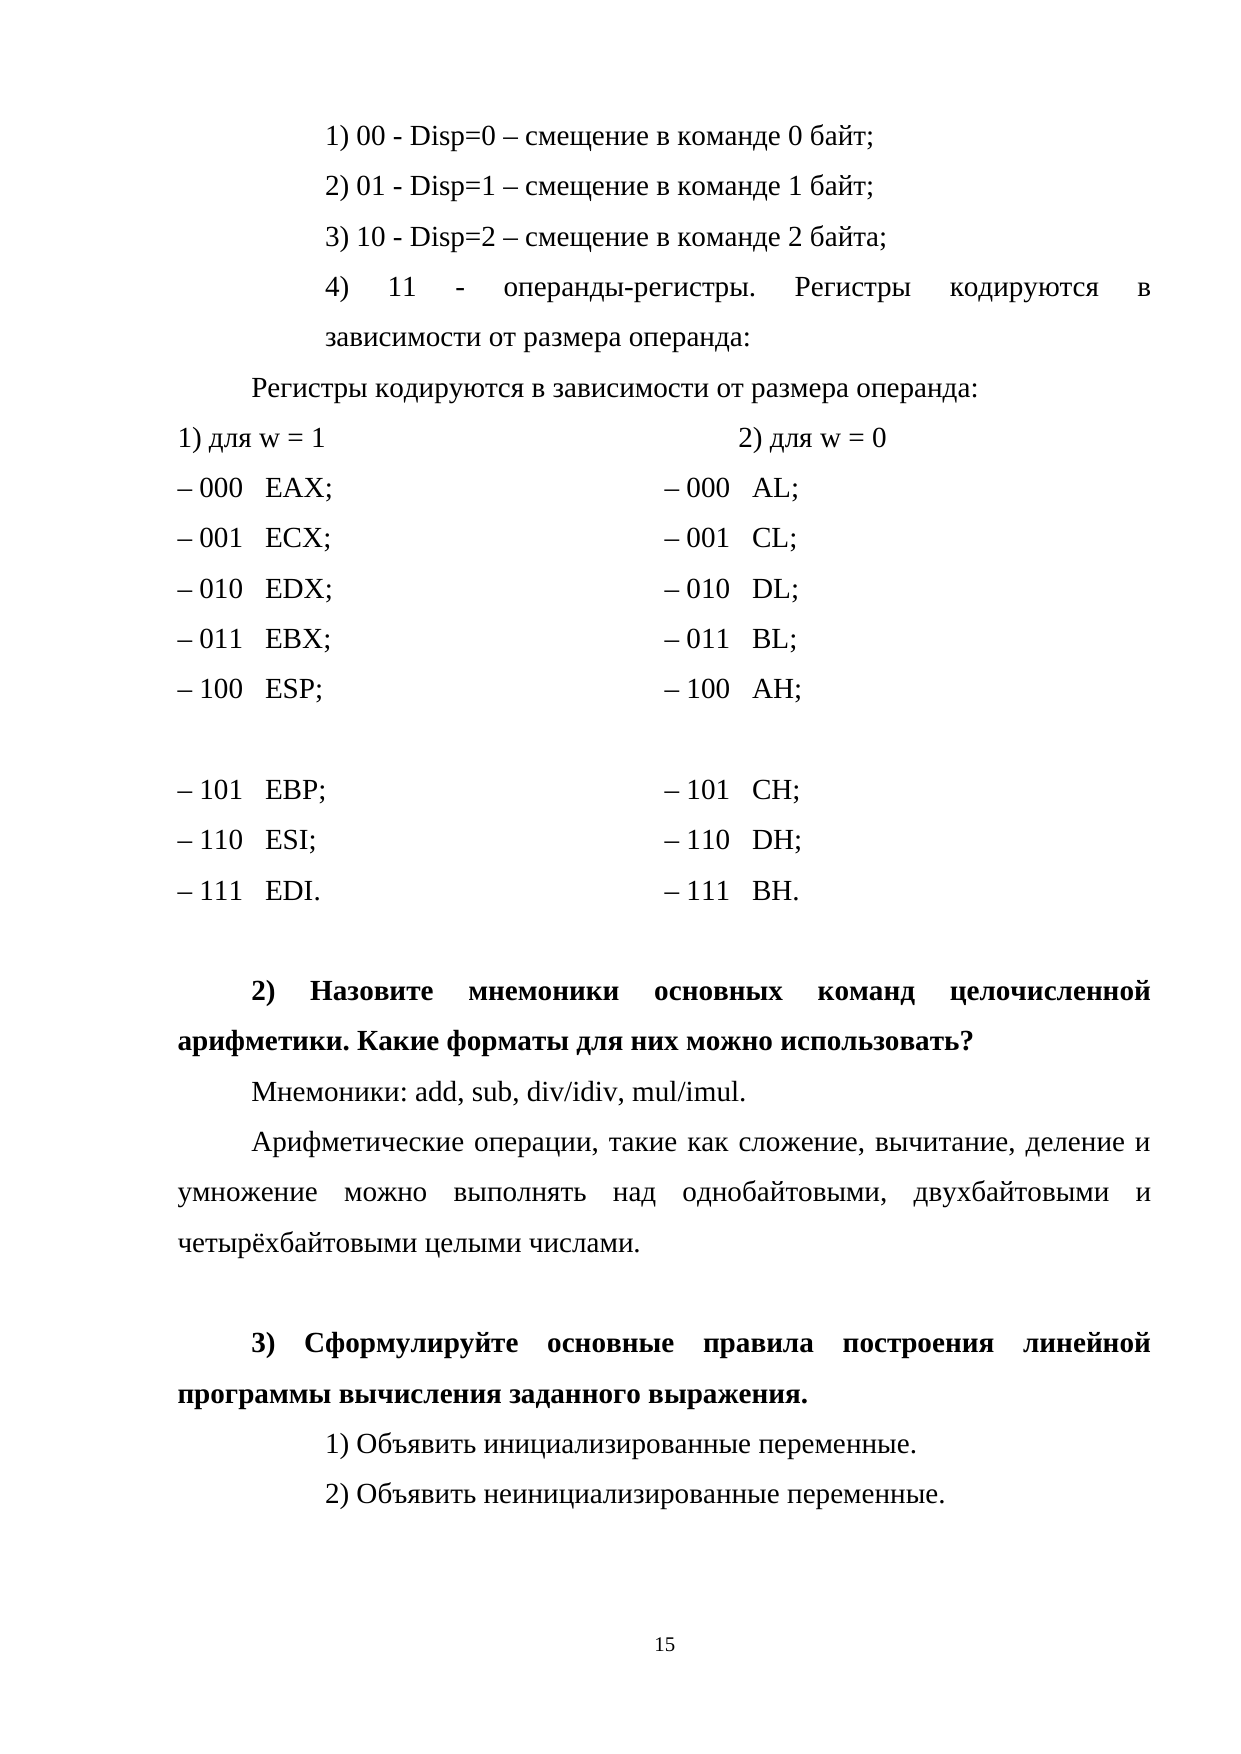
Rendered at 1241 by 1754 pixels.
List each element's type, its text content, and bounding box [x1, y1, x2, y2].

text 1) Объявить инициализированные переменные. [251, 1426, 1152, 1459]
text Мнемоники: add, sub, div/idiv, mul/imul. [177, 1074, 1152, 1107]
text 4) 11 - операнды-регистры. Регистры кодируются в зависимости от размера операнда: [325, 269, 1152, 353]
table_header 1) для w = 1 [177, 420, 664, 470]
table_cell – 000 EAX; – 001 ECX; – 010 EDX; – 011 EBX; – 100 ESP; – 101 EBP; – 110 ESI; – 111 EDI. [177, 470, 664, 923]
text 3) 10 - Disp=2 – смещение в команде 2 байта; [251, 219, 1152, 252]
text 2) Объявить неинициализированные переменные. [251, 1476, 1152, 1510]
table_cell – 000 AL; – 001 CL; – 010 DL; – 011 BL; – 100 AH; – 101 CH; – 110 DH; – 111 BH. [664, 470, 1152, 923]
table_header 2) для w = 0 [664, 420, 1152, 470]
text 2) Назовите мнемоники основных команд целочисленной арифметики. Какие форматы для них можно использовать? [177, 973, 1152, 1057]
text 1) 00 - Disp=0 – смещение в команде 0 байт; [251, 118, 1152, 152]
text Арифметические операции, такие как сложение, вычитание, деление и умножение можно выполнять над однобайтовыми, двухбайтовыми и четырёхбайтовыми целыми числами. [177, 1124, 1152, 1258]
text Регистры кодируются в зависимости от размера операнда: [177, 370, 1152, 403]
text 3) Сформулируйте основные правила построения линейной программы вычисления заданного выражения. [177, 1325, 1152, 1409]
text 2) 01 - Disp=1 – смещение в команде 1 байт; [251, 168, 1152, 202]
